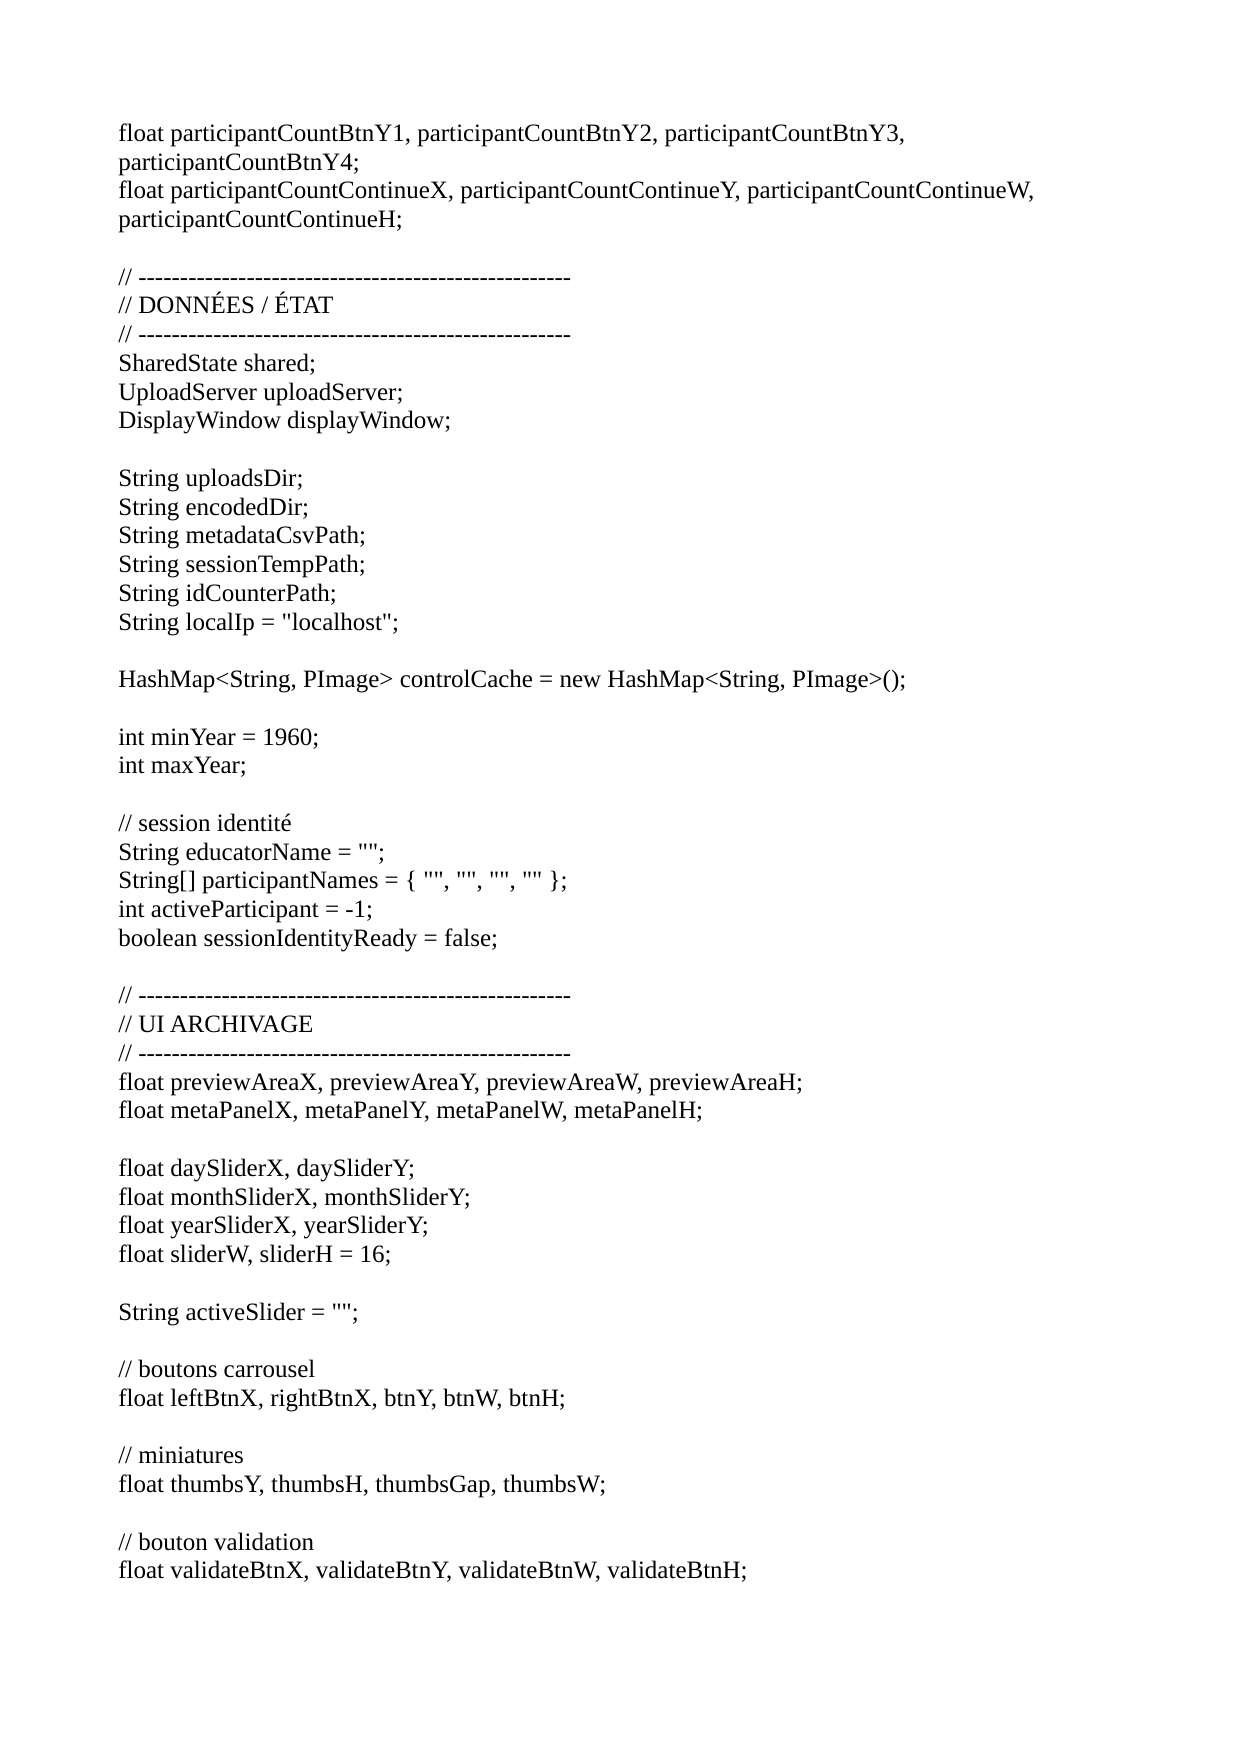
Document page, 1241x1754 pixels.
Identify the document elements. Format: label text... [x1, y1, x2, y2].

text float previewAreaX, previewAreaY, previewAreaW, previewAreaH; [118, 1067, 1122, 1096]
text // bouton validation [118, 1527, 1122, 1556]
text HashMap<String, PImage> controlCache = new HashMap<String, PImage>(); [118, 664, 1122, 693]
text int maxYear; [118, 751, 1122, 779]
text float yearSliderX, yearSliderY; [118, 1211, 1122, 1239]
text // session identité [118, 808, 1122, 837]
text // ---------------------------------------------------- [118, 1038, 1122, 1067]
text String encodedDir; [118, 492, 1122, 521]
text // ---------------------------------------------------- [118, 981, 1122, 1009]
text float monthSliderX, monthSliderY; [118, 1182, 1122, 1211]
text // boutons carrousel [118, 1354, 1122, 1383]
text String educatorName = ""; [118, 837, 1122, 866]
text float participantCountContinueX, participantCountContinueY, participantCountContinueW, participantCountContinueH; [118, 176, 1122, 233]
text SharedState shared; [118, 348, 1122, 377]
text // DONNÉES / ÉTAT [118, 291, 1122, 319]
text String localIp = "localhost"; [118, 607, 1122, 636]
text int minYear = 1960; [118, 722, 1122, 751]
text float participantCountBtnY1, participantCountBtnY2, participantCountBtnY3, participantCountBtnY4; [118, 118, 1122, 176]
text float validateBtnX, validateBtnY, validateBtnW, validateBtnH; [118, 1556, 1122, 1584]
text // UI ARCHIVAGE [118, 1009, 1122, 1038]
text DisplayWindow displayWindow; [118, 406, 1122, 434]
text float leftBtnX, rightBtnX, btnY, btnW, btnH; [118, 1383, 1122, 1412]
text float sliderW, sliderH = 16; [118, 1239, 1122, 1268]
text String uploadsDir; [118, 463, 1122, 492]
text int activeParticipant = -1; [118, 894, 1122, 923]
text float metaPanelX, metaPanelY, metaPanelW, metaPanelH; [118, 1096, 1122, 1124]
text String sessionTempPath; [118, 549, 1122, 578]
text String idCounterPath; [118, 578, 1122, 607]
text // ---------------------------------------------------- [118, 319, 1122, 348]
text float thumbsY, thumbsH, thumbsGap, thumbsW; [118, 1469, 1122, 1498]
text boolean sessionIdentityReady = false; [118, 923, 1122, 952]
text String metadataCsvPath; [118, 521, 1122, 549]
text // miniatures [118, 1441, 1122, 1469]
text String activeSlider = ""; [118, 1297, 1122, 1326]
text String[] participantNames = { "", "", "", "" }; [118, 866, 1122, 894]
text float daySliderX, daySliderY; [118, 1153, 1122, 1182]
text // ---------------------------------------------------- [118, 262, 1122, 291]
text UploadServer uploadServer; [118, 377, 1122, 406]
